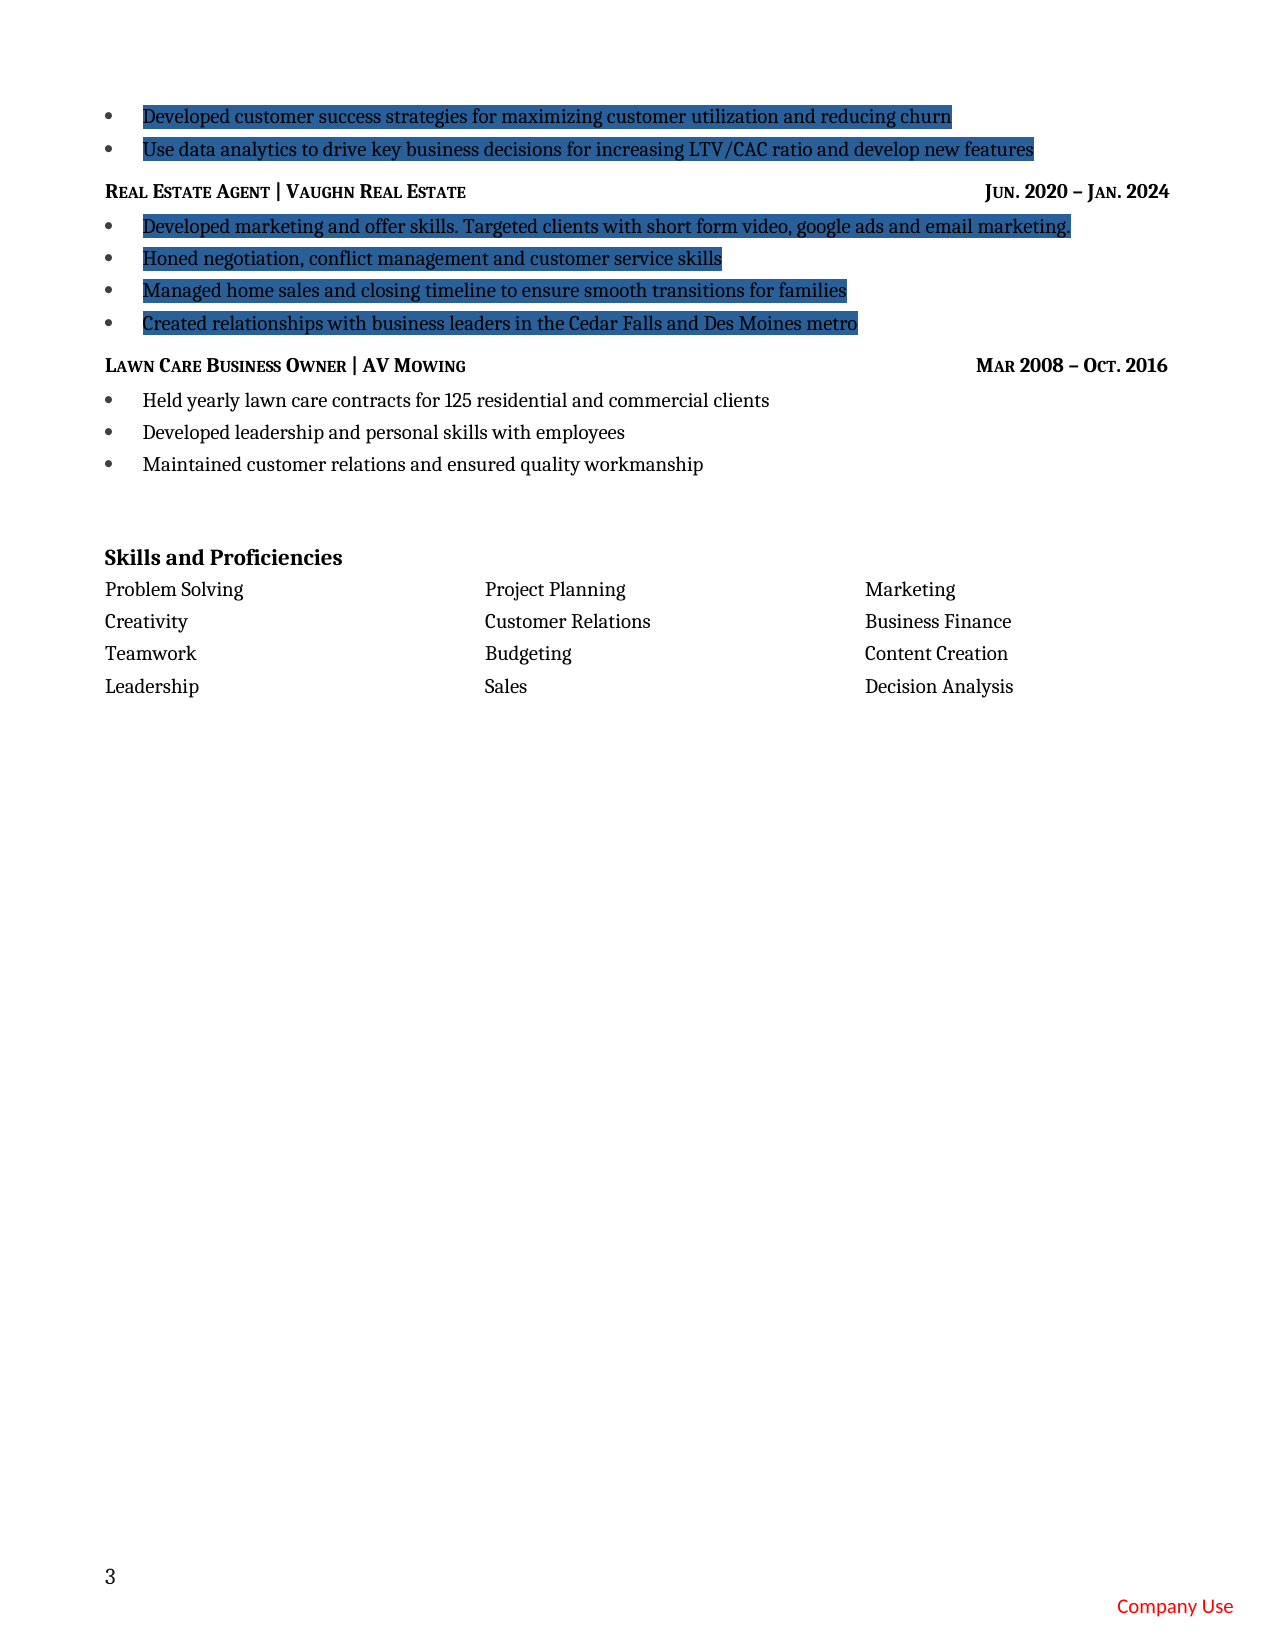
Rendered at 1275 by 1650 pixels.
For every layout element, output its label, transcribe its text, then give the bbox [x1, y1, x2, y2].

list Maintained customer relations and ensured quality workmanship [105, 453, 1170, 477]
list Creativity [105, 610, 410, 634]
list Developed marketing and offer skills. Targeted clients with short form video, google ads and email marketing. [105, 214, 1170, 238]
list Customer Relations [485, 610, 790, 634]
list Business Finance [865, 610, 1170, 634]
subtitle Real Estate Agent | Vaughn Real Estate Jun. 2020 – Jan. 2024 [105, 180, 1170, 204]
list Created relationships with business leaders in the Cedar Falls and Des Moines metro [105, 311, 1170, 335]
list Content Creation [865, 642, 1170, 666]
list Held yearly lawn care contracts for 125 residential and commercial clients [105, 388, 1170, 412]
list Developed customer success strategies for maximizing customer utilization and reducing churn [105, 105, 1170, 129]
list Problem Solving [105, 577, 410, 601]
list Marketing [865, 577, 1170, 601]
list Project Planning [485, 577, 790, 601]
subtitle Lawn Care Business Owner | AV Mowing Mar 2008 – Oct. 2016 [105, 354, 1170, 378]
list Leadership [105, 674, 410, 698]
list Teamwork [105, 642, 410, 666]
list Sales [485, 674, 790, 698]
list Developed leadership and personal skills with employees [105, 421, 1170, 444]
subtitle Skills and Proficiencies [105, 545, 1170, 571]
list Honed negotiation, conflict management and customer service skills [105, 247, 1170, 271]
list Decision Analysis [865, 674, 1170, 698]
list Use data analytics to drive key business decisions for increasing LTV/CAC ratio and develop new features [105, 137, 1170, 161]
list Budgeting [485, 642, 790, 666]
list Managed home sales and closing timeline to ensure smooth transitions for families [105, 279, 1170, 303]
